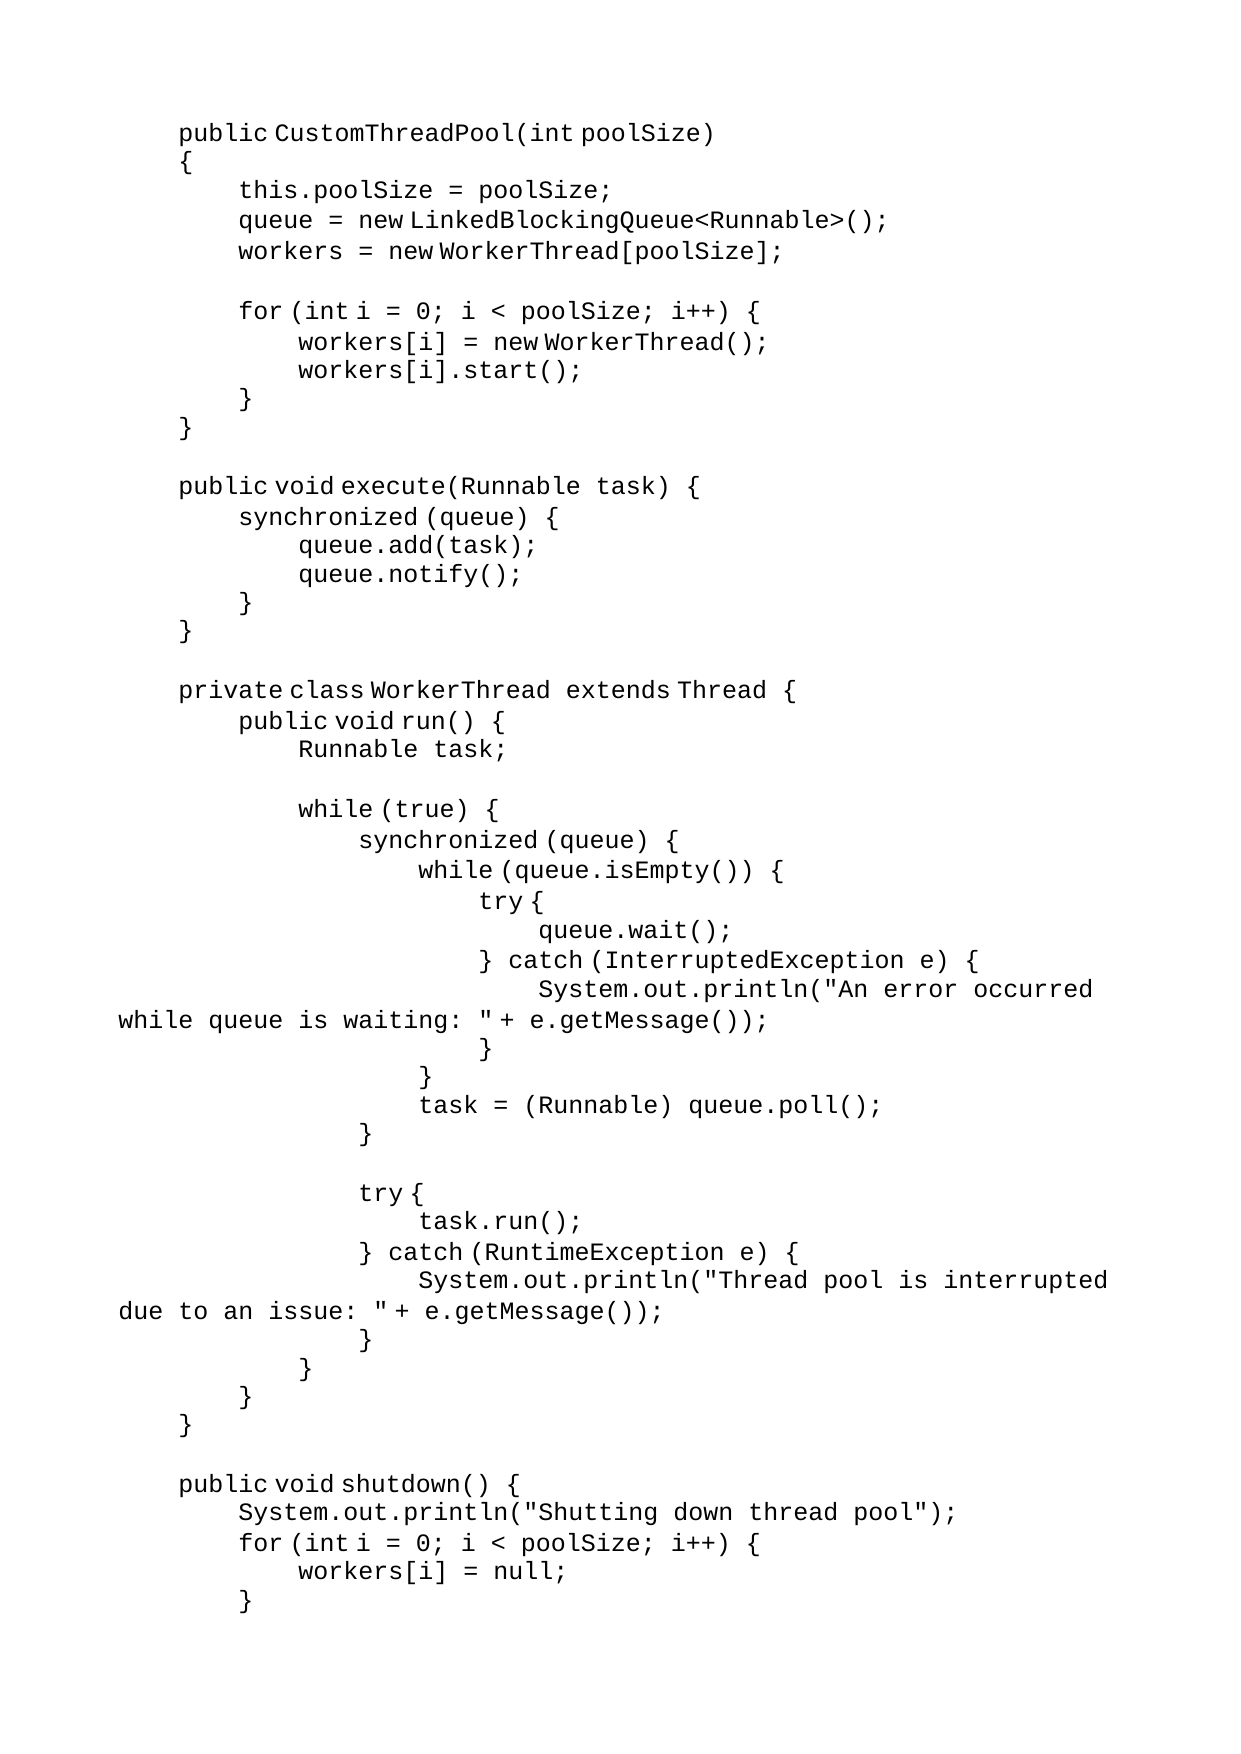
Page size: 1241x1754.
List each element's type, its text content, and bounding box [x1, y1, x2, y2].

table_header public CustomThreadPool(int poolSize) { this.poolSize = poolSize; queue = new LinkedBlockingQueue<Runnable>(); workers = new WorkerThread[poolSize]; for (int i = 0; i < poolSize; i++) { workers[i] = new WorkerThread(); workers[i].start(); } } public void execute(Runnable task) { synchronized (queue) { queue.add(task); queue.notify(); } } private class WorkerThread extends Thread { public void run() { Runnable task; while (true) { synchronized (queue) { while (queue.isEmpty()) { try { queue.wait(); } catch (InterruptedException e) { System.out.println("An error occurred while queue is waiting: " + e.getMessage()); } } task = (Runnable) queue.poll(); } try { task.run(); } catch (RuntimeException e) { System.out.println("Thread pool is interrupted due to an issue: " + e.getMessage()); } } } } public void shutdown() { System.out.println("Shutting down thread pool"); for (int i = 0; i < poolSize; i++) { workers[i] = null; } [118, 118, 1122, 1616]
